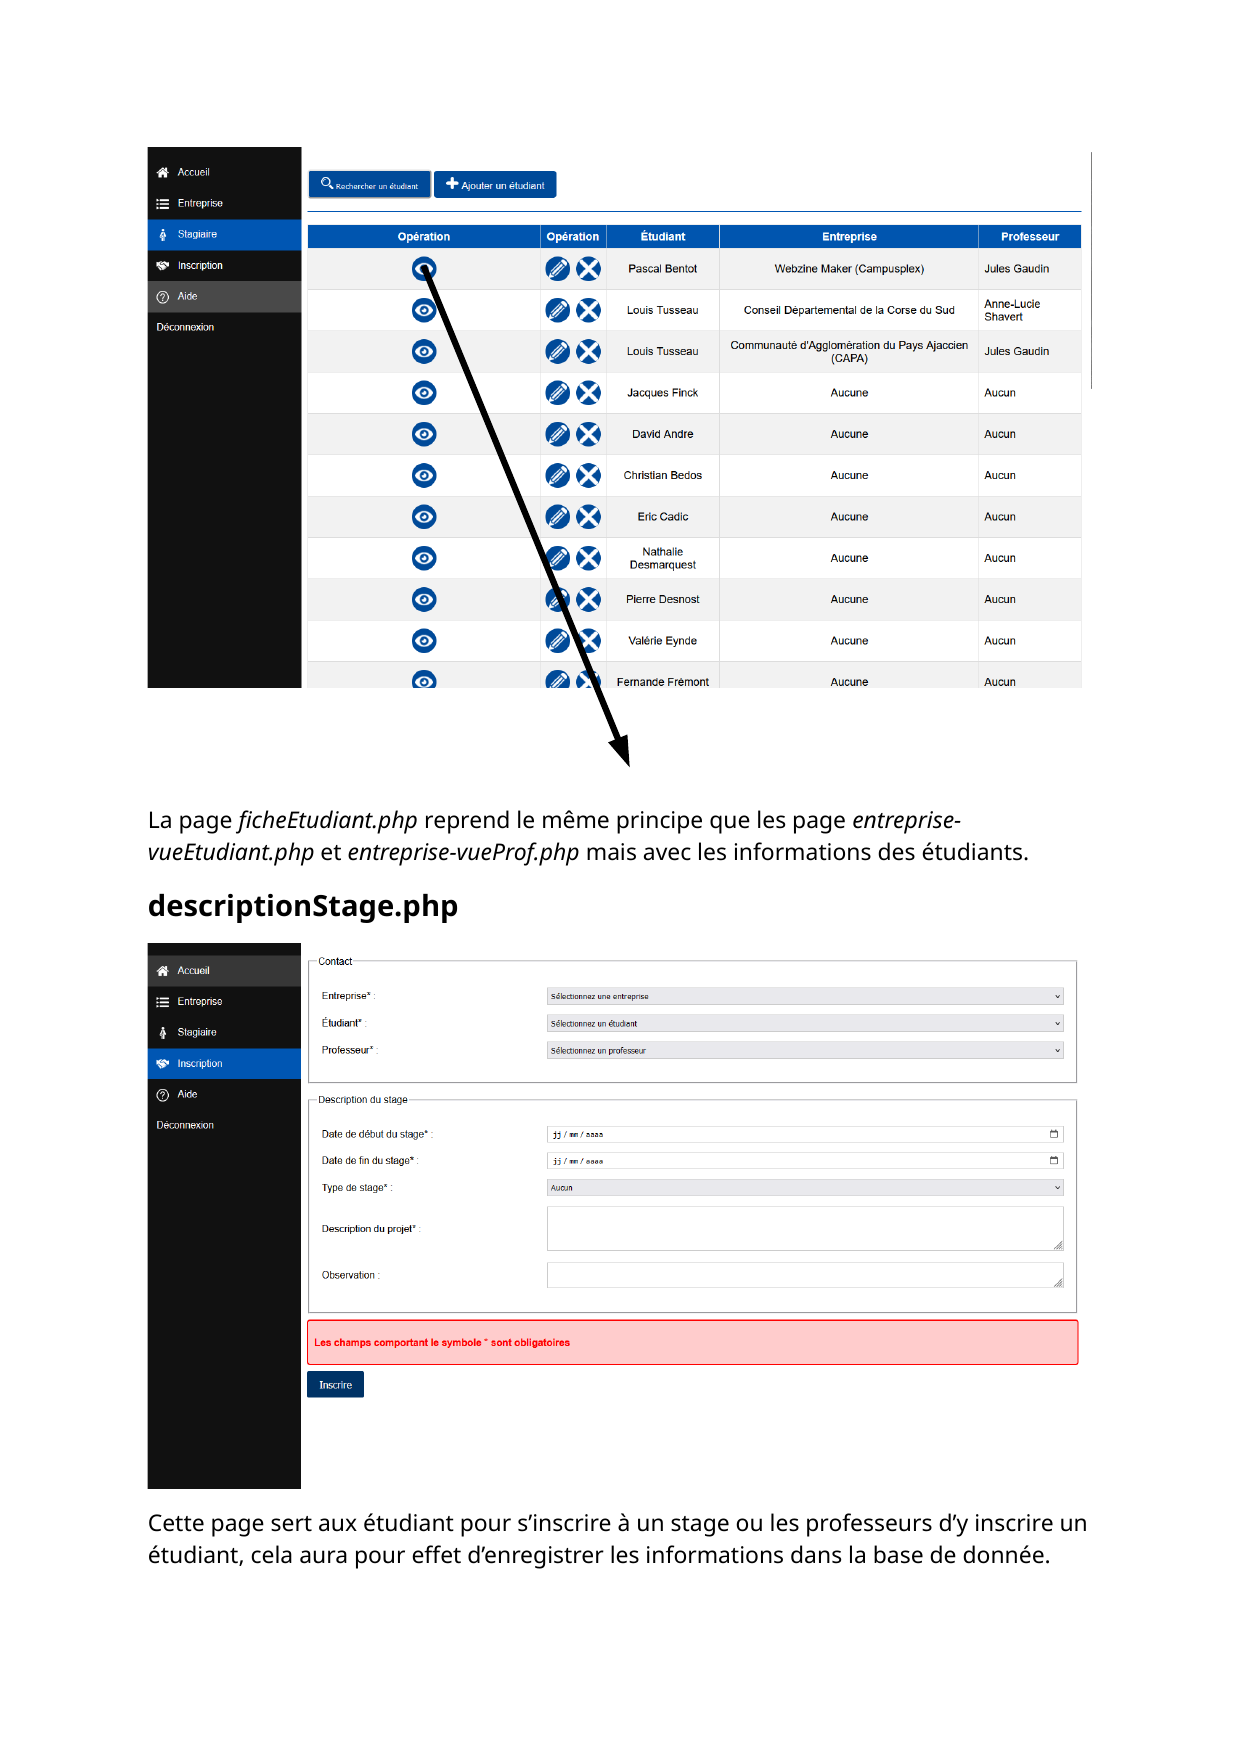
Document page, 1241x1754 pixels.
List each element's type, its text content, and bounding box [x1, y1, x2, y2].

text Cette page sert aux étudiant pour s’inscrire à un stage ou les professeurs d’y inscrire un étudiant, cela aura pour effet d’enregistrer les informations dans la base de donnée. [148, 1507, 1093, 1570]
text La page ficheEtudiant.php reprend le même principe que les page entreprise-vueEtudiant.php et entreprise-vueProf.php mais avec les informations des étudiants. [148, 804, 1093, 867]
text descriptionStage.php [148, 885, 1093, 925]
